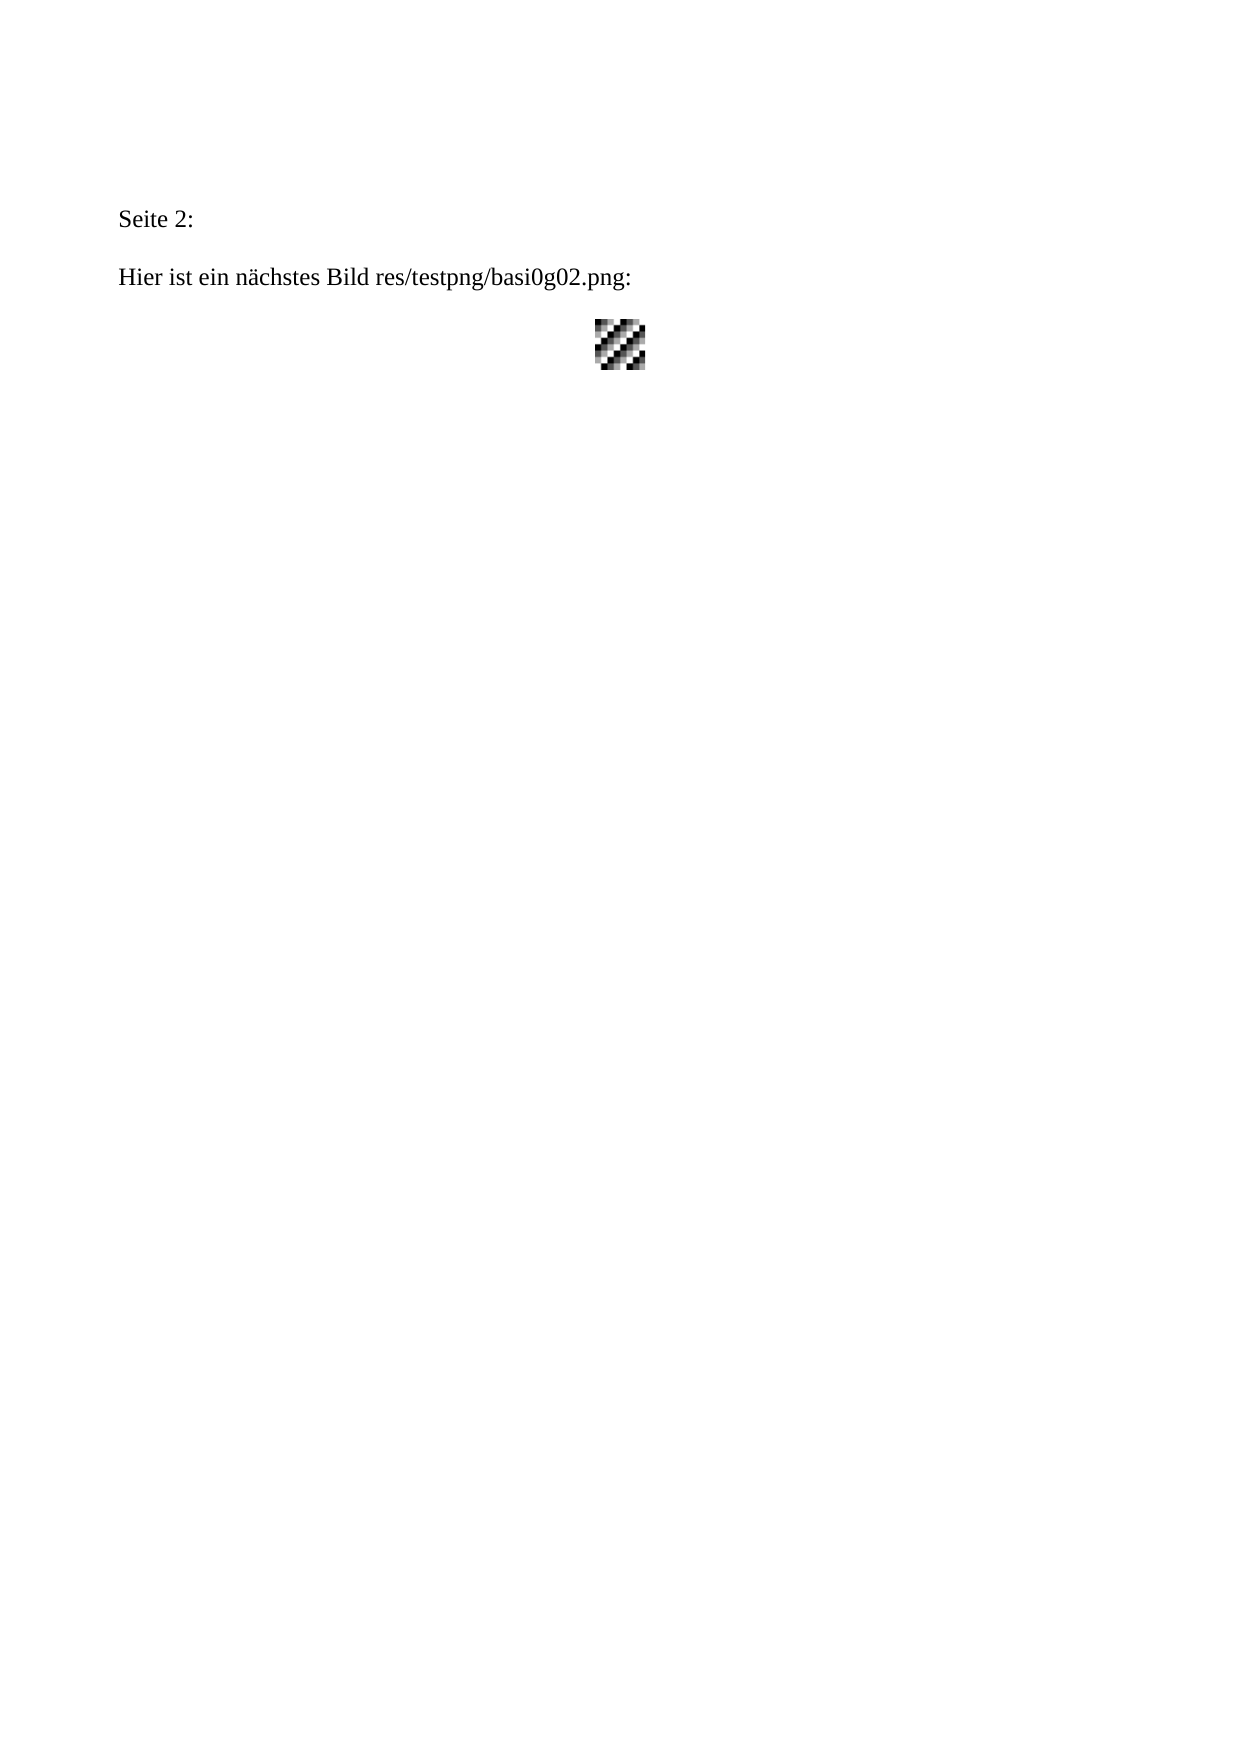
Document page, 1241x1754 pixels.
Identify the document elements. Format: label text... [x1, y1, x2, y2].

text Seite 2: [118, 204, 1122, 233]
picture [595, 319, 646, 370]
text Hier ist ein nächstes Bild res/testpng/basi0g02.png: [118, 262, 1122, 291]
